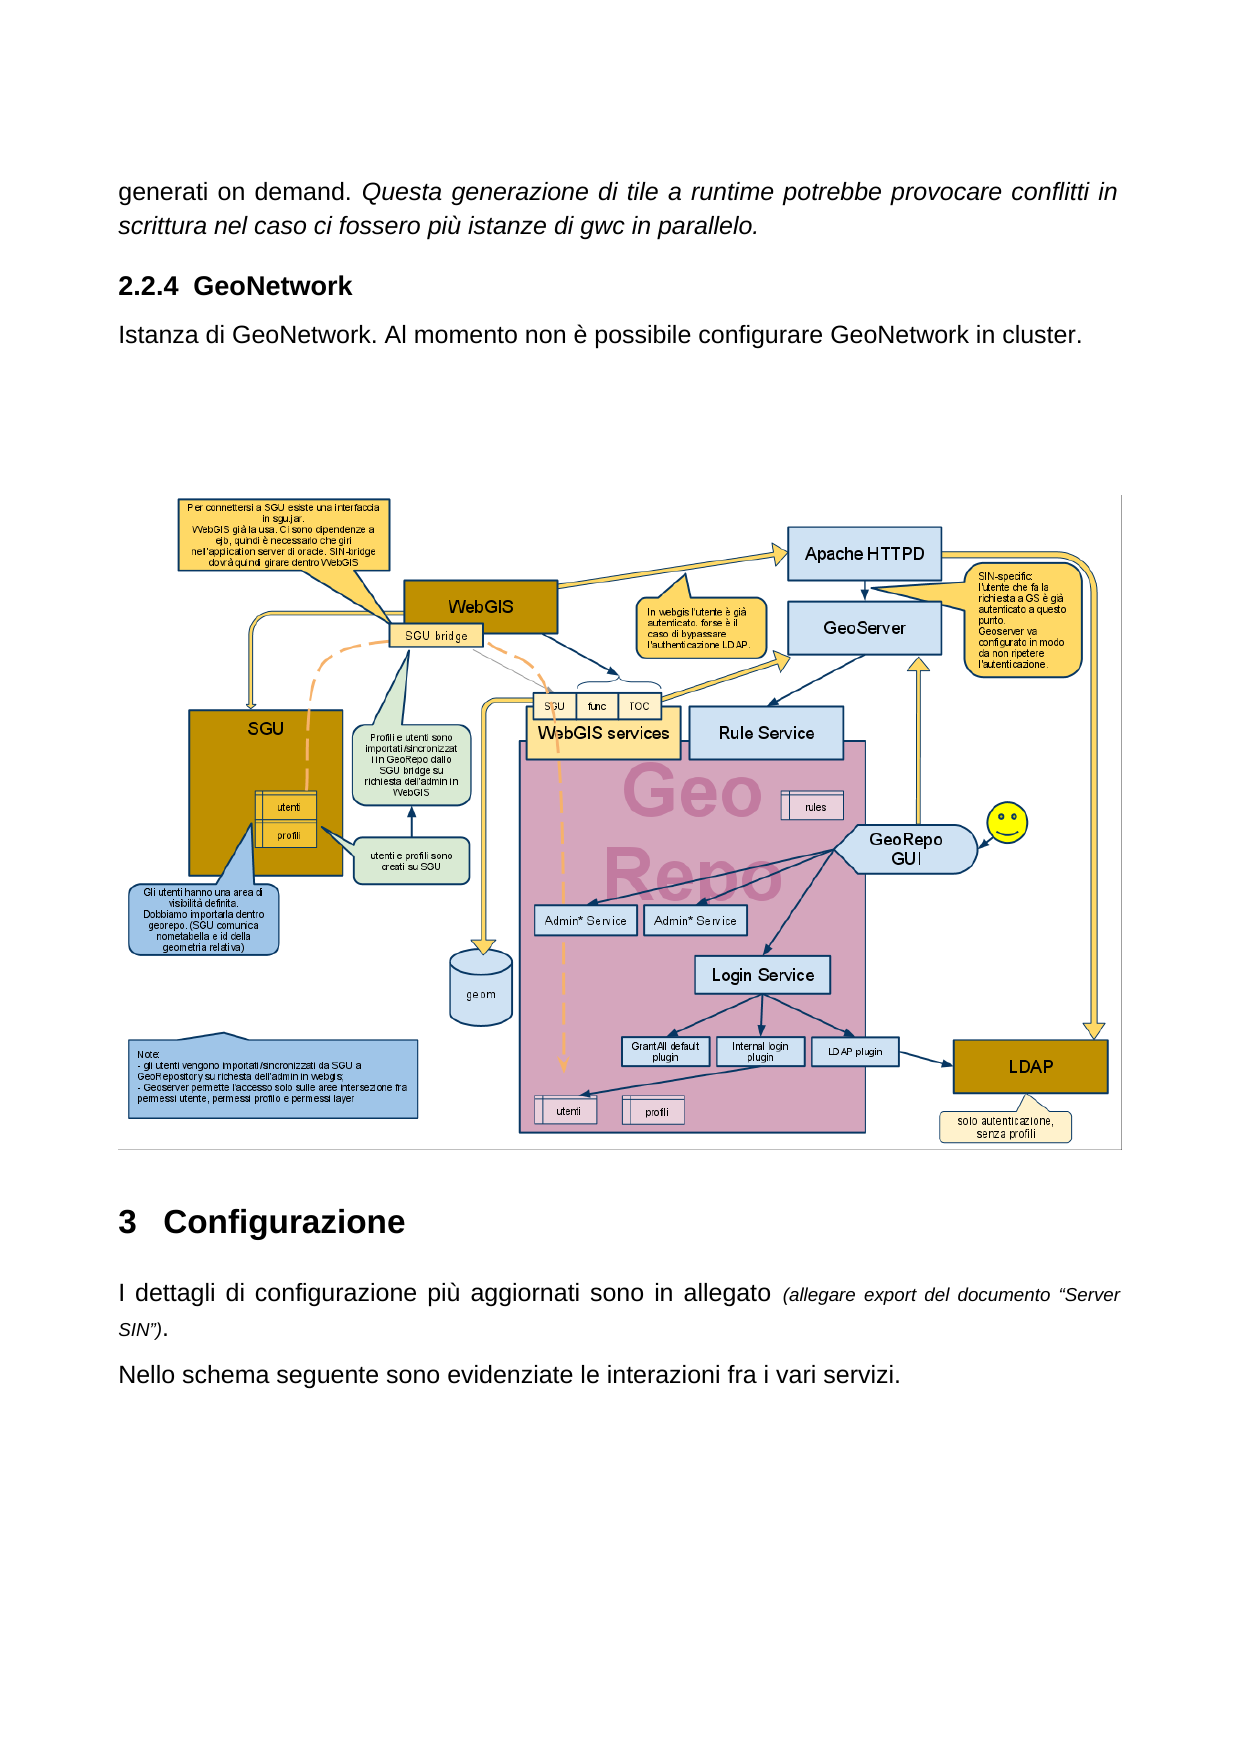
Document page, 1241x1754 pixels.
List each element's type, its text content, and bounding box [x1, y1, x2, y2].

subtitle GeoNetwork [118, 270, 1122, 302]
text generati on demand. Questa generazione di tile a runtime potrebbe provocare conflitti in scrittura nel caso ci fossero più istanze di gwc in parallelo. [118, 176, 1122, 240]
picture [118, 495, 1122, 1150]
text I dettagli di configurazione più aggiornati sono in allegato (allegare export del documento “Server SIN”). [118, 1278, 1122, 1341]
subtitle Configurazione [118, 1202, 1116, 1241]
text Nello schema seguente sono evidenziate le interazioni fra i vari servizi. [118, 1359, 1122, 1388]
text Istanza di GeoNetwork. Al momento non è possibile configurare GeoNetwork in cluster. [118, 320, 1122, 349]
